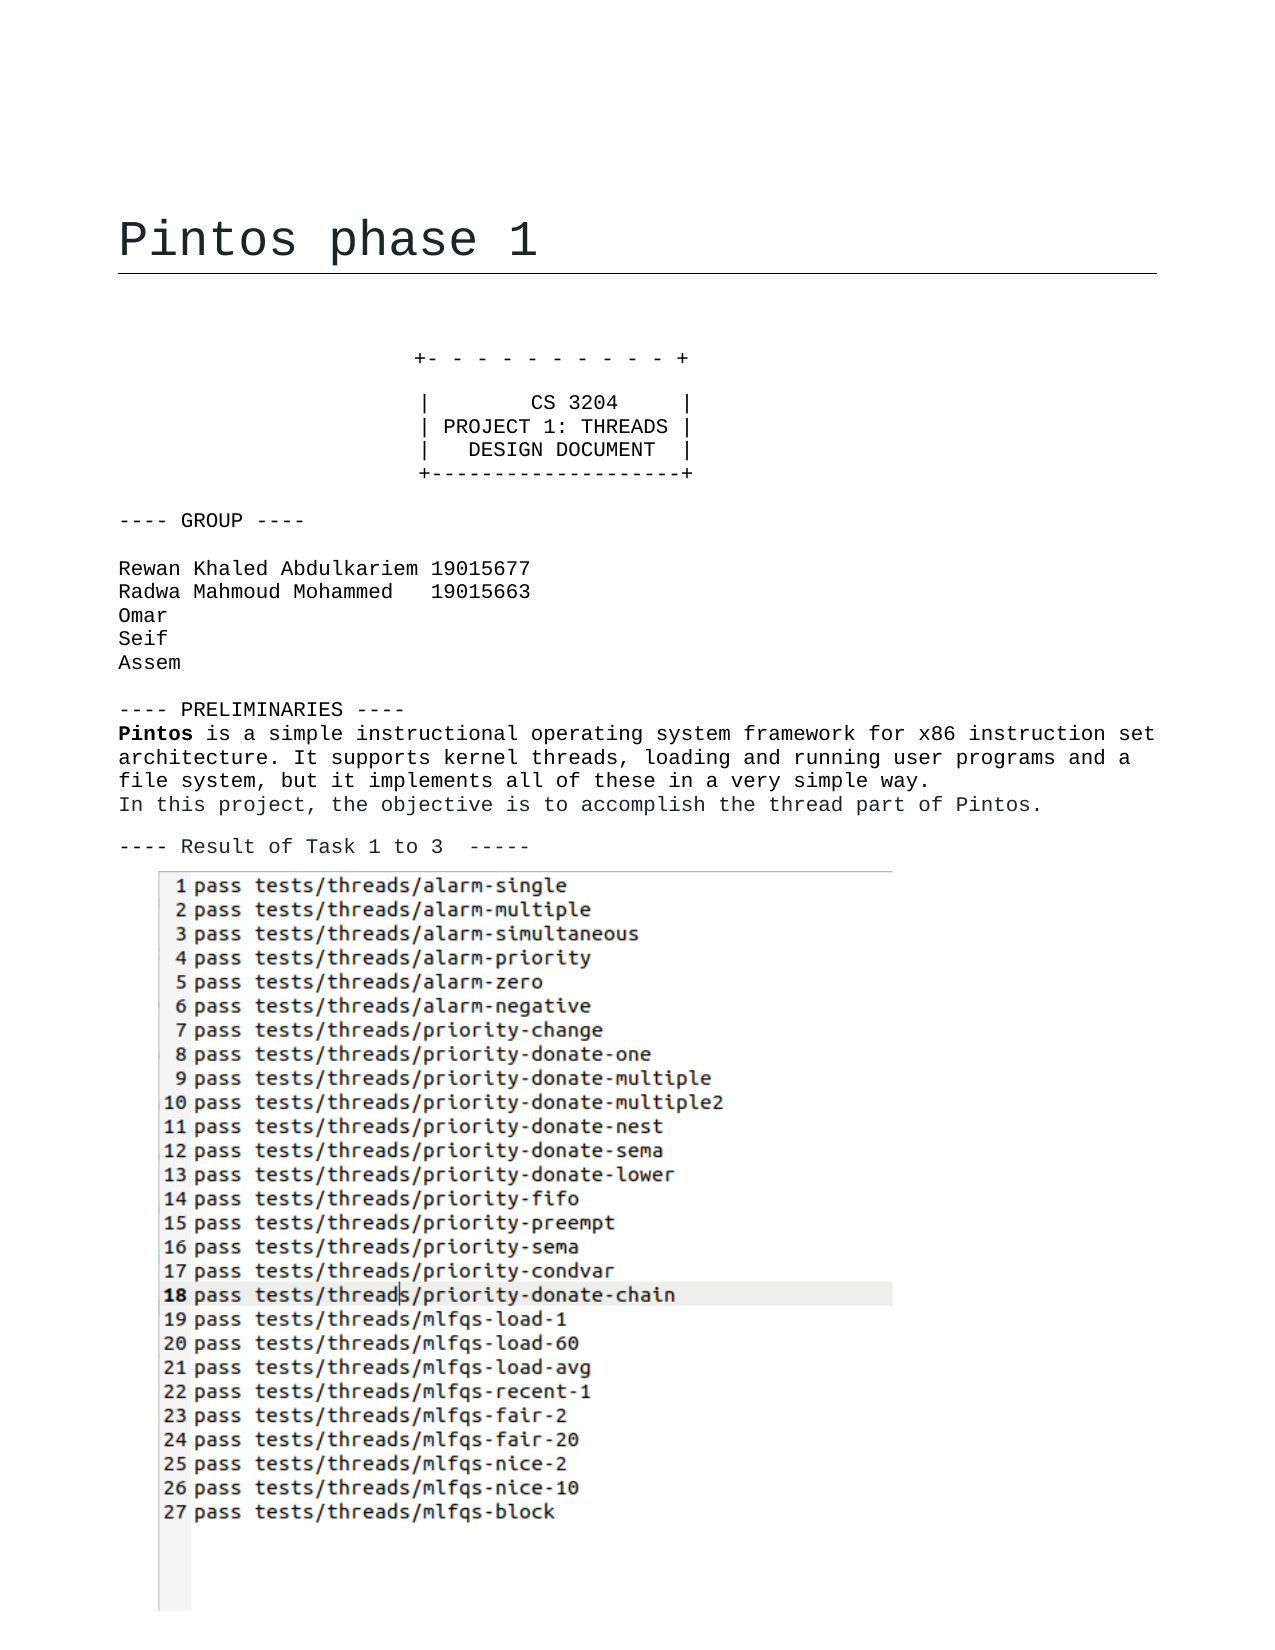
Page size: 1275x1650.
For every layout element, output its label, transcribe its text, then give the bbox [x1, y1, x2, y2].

text +- - - - - - - - - - + [118, 312, 1157, 373]
text In this project, the objective is to accomplish the thread part of Pintos. [118, 794, 1157, 818]
text ---- Result of Task 1 to 3 ----- [118, 836, 1157, 859]
text +--------------------+ [118, 463, 1157, 487]
text Seif [118, 628, 1157, 652]
text | CS 3204 | [118, 392, 1157, 416]
text | DESIGN DOCUMENT | [118, 439, 1157, 463]
text Omar [118, 605, 1157, 628]
text Radwa Mahmoud Mohammed 19015663 [118, 581, 1157, 605]
text ---- GROUP ---- [118, 510, 1157, 534]
text Rewan Khaled Abdulkariem 19015677 [118, 557, 1157, 581]
text ---- PRELIMINARIES ---- [118, 699, 1157, 723]
text Assem [118, 652, 1157, 676]
subtitle Pintos phase 1 [118, 214, 1157, 273]
text Pintos is a simple instructional operating system framework for x86 instruction set architecture. It supports kernel threads, loading and running user programs and a file system, but it implements all of these in a very simple way. [118, 723, 1157, 794]
text | PROJECT 1: THREADS | [118, 416, 1157, 439]
